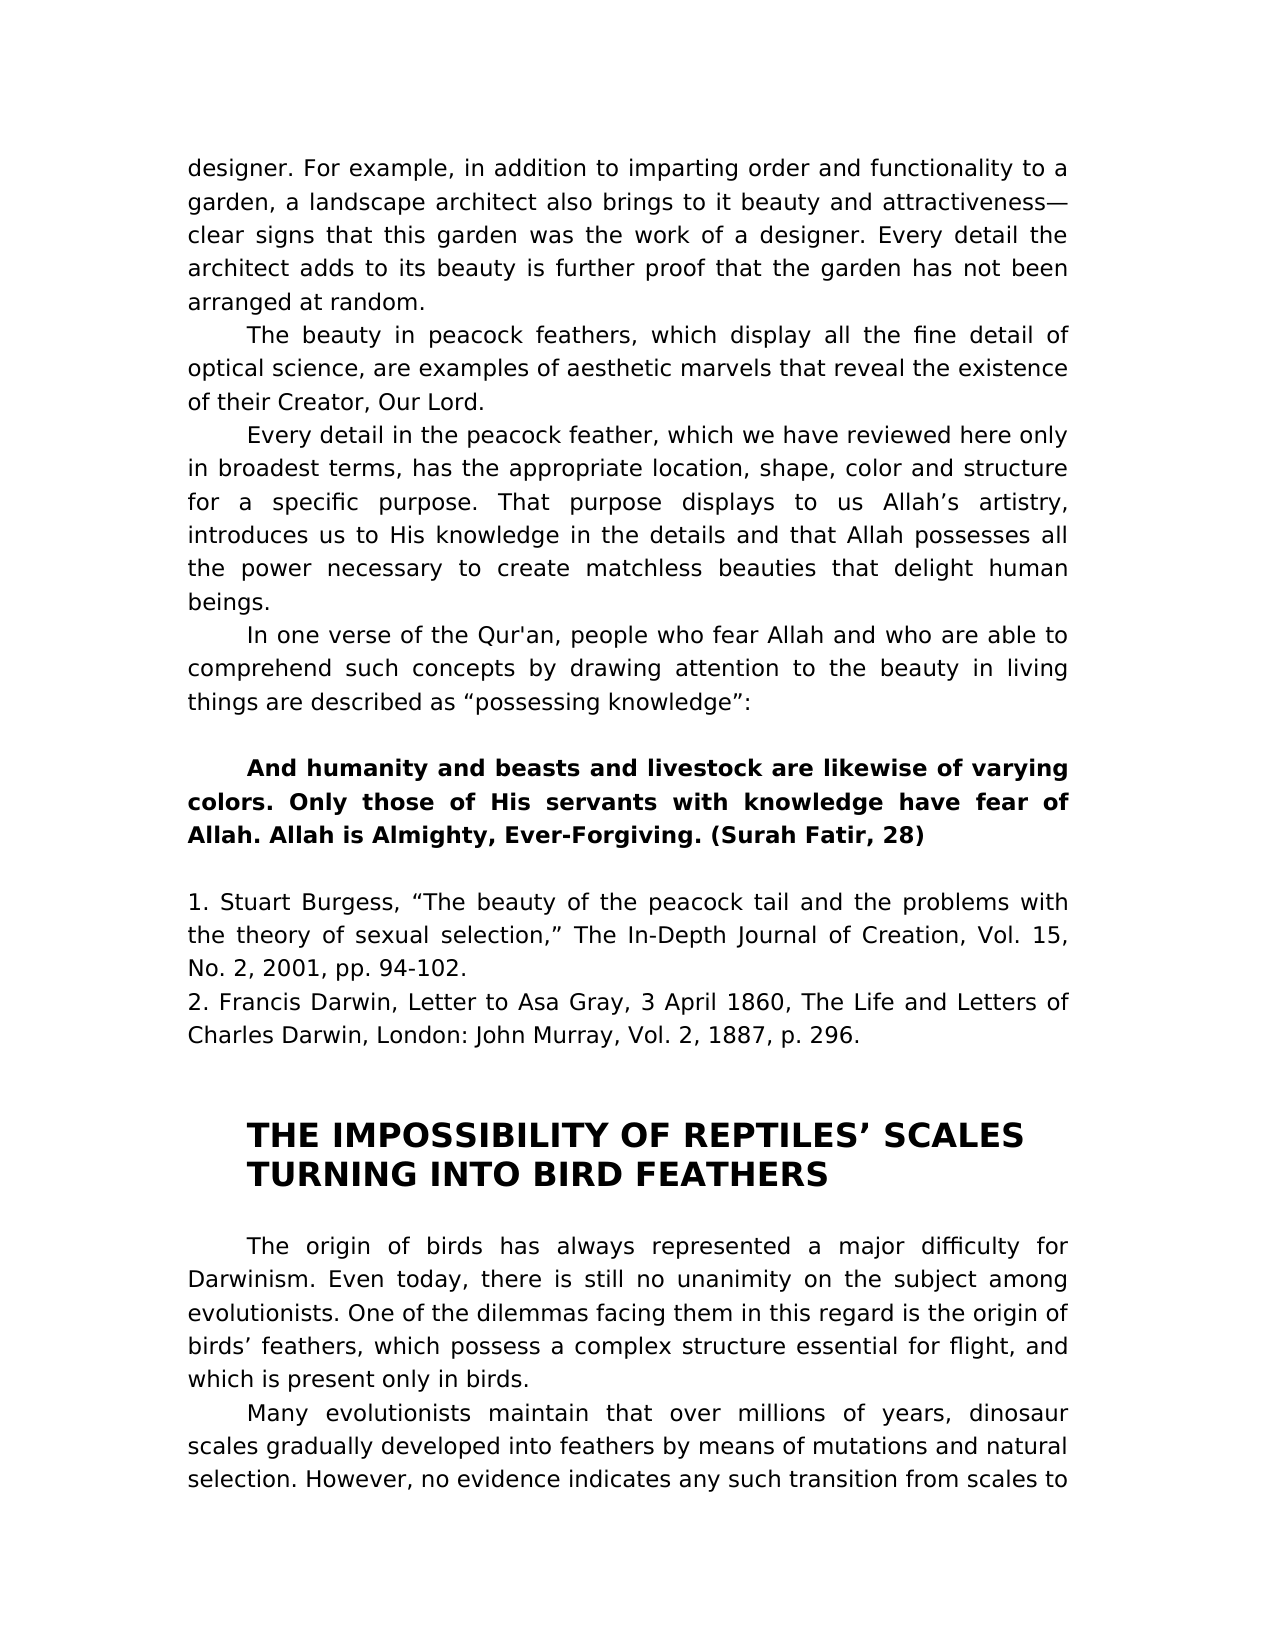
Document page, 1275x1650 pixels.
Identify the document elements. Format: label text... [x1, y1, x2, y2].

text Every detail in the peacock feather, which we have reviewed here only in broadest terms, has the appropriate location, shape, color and structure for a specific purpose. That purpose displays to us Allah’s artistry, introduces us to His knowledge in the details and that Allah possesses all the power necessary to create matchless beauties that delight human beings. [187, 417, 1070, 617]
text THE IMPOSSIBILITY OF REPTILES’ SCALES [187, 1117, 1070, 1156]
text In one verse of the Qur'an, people who fear Allah and who are able to comprehend such concepts by drawing attention to the beauty in living things are described as “possessing knowledge”: [187, 617, 1070, 717]
text And humanity and beasts and livestock are likewise of varying colors. Only those of His servants with knowledge have fear of Allah. Allah is Almighty, Ever-Forgiving. (Surah Fatir, 28) [187, 750, 1070, 850]
text The origin of birds has always represented a major difficulty for Darwinism. Even today, there is still no unanimity on the subject among evolutionists. One of the dilemmas facing them in this regard is the origin of birds’ feathers, which possess a complex structure essential for flight, and which is present only in birds. [187, 1228, 1070, 1394]
text Many evolutionists maintain that over millions of years, dinosaur scales gradually developed into feathers by means of mutations and natural selection. However, no evidence indicates any such transition from scales to [187, 1394, 1070, 1494]
text designer. For example, in addition to imparting order and functionality to a garden, a landscape architect also brings to it beauty and attractiveness—clear signs that this garden was the work of a designer. Every detail the architect adds to its beauty is further proof that the garden has not been arranged at random. [187, 150, 1070, 317]
text 1. Stuart Burgess, “The beauty of the peacock tail and the problems with the theory of sexual selection,” The In-Depth Journal of Creation, Vol. 15, No. 2, 2001, pp. 94-102. [187, 883, 1070, 983]
text TURNING INTO BIRD FEATHERS [187, 1156, 1070, 1194]
text 2. Francis Darwin, Letter to Asa Gray, 3 April 1860, The Life and Letters of Charles Darwin, London: John Murray, Vol. 2, 1887, p. 296. [187, 983, 1070, 1050]
text The beauty in peacock feathers, which display all the fine detail of optical science, are examples of aesthetic marvels that reveal the existence of their Creator, Our Lord. [187, 317, 1070, 417]
